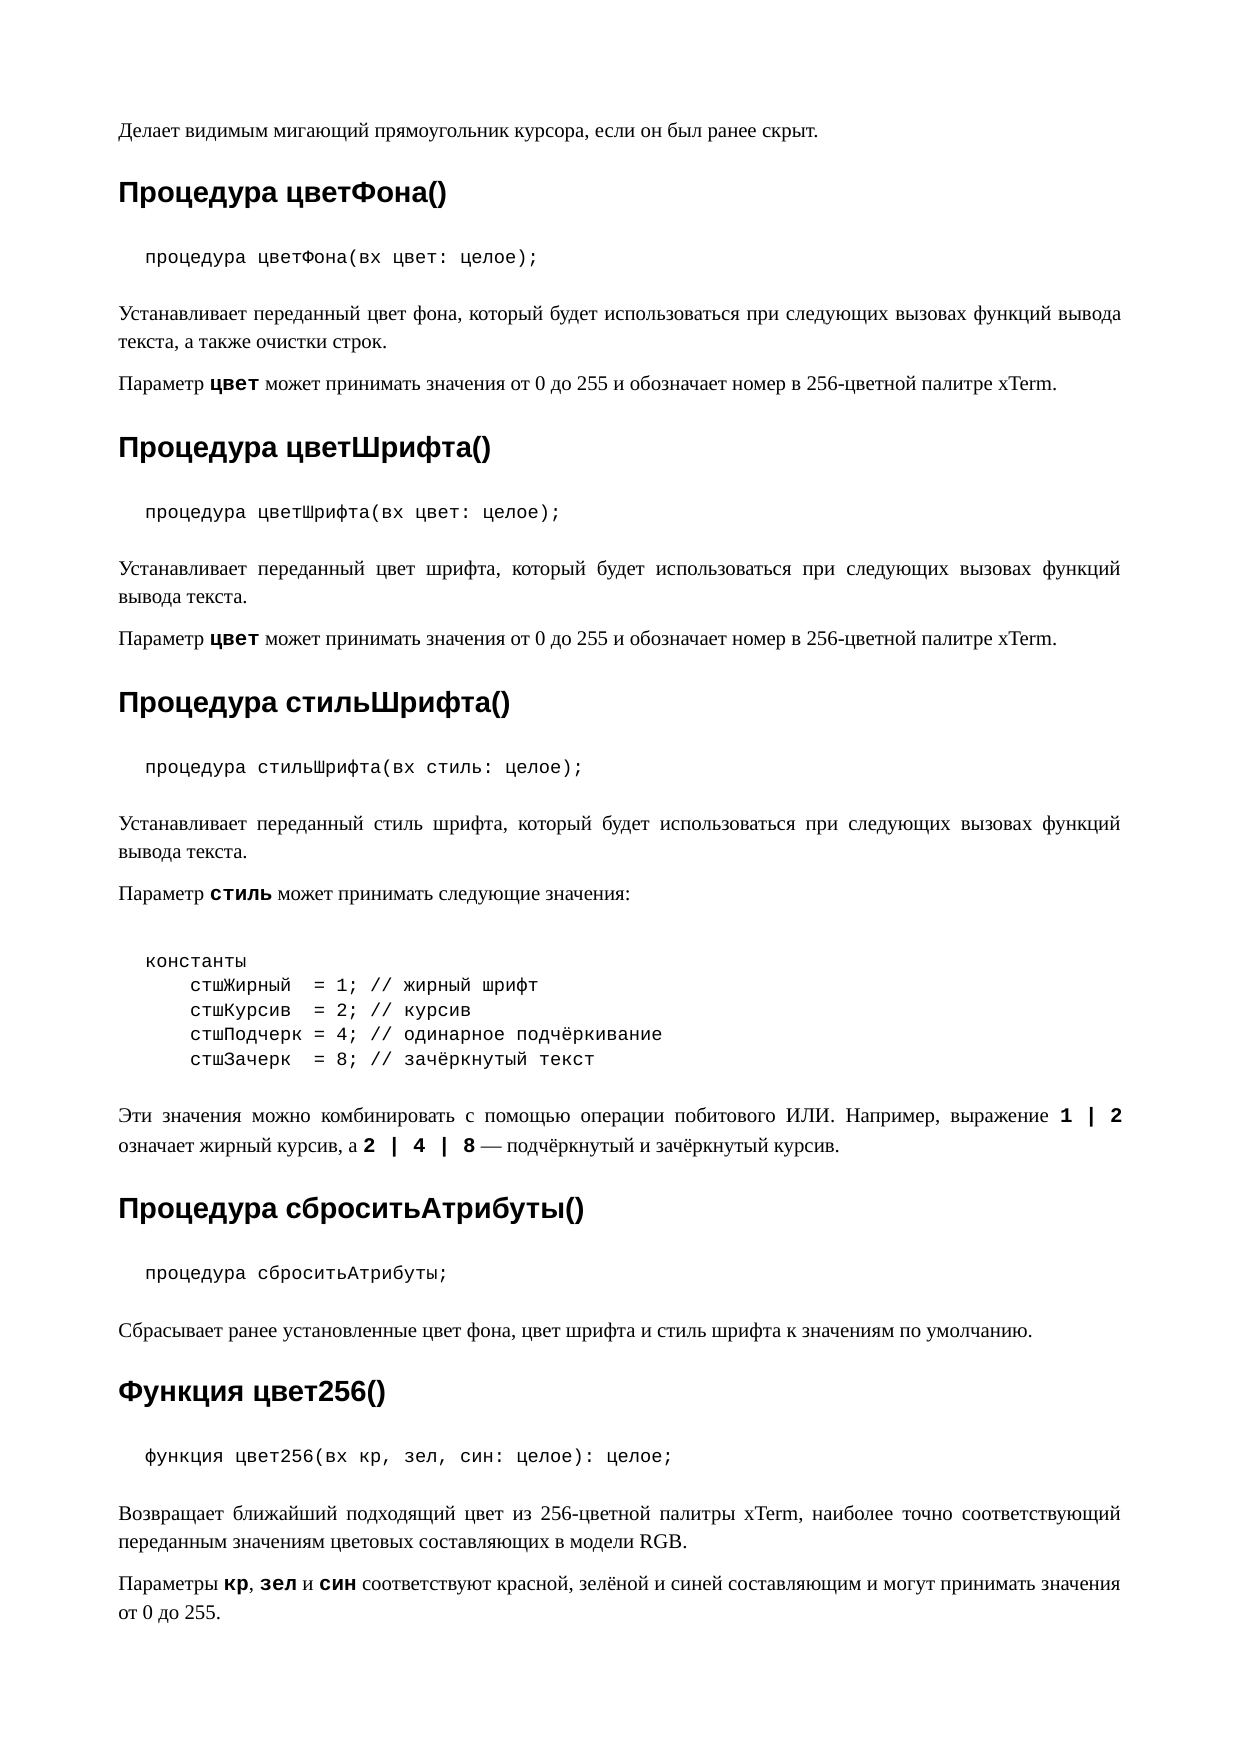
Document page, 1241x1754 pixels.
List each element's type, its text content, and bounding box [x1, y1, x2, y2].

text Возвращает ближайший подходящий цвет из 256-цветной палитры xTerm, наиболее точно соответствующий переданным значениям цветовых составляющих в модели RGB. [118, 1501, 1122, 1553]
text процедура стильШрифта(вх стиль: целое); [136, 749, 1104, 788]
subtitle Процедура цветФона() [118, 175, 1122, 208]
text Делает видимым мигающий прямоугольник курсора, если он был ранее скрыт. [118, 118, 1122, 142]
text процедура цветШрифта(вх цвет: целое); [136, 494, 1104, 533]
text Параметр цвет может принимать значения от 0 до 255 и обозначает номер в 256-цветной палитре xTerm. [118, 371, 1122, 397]
text Параметры кр, зел и син соответствуют красной, зелёной и синей составляющим и могут принимать значения от 0 до 255. [118, 1571, 1122, 1624]
text Сбрасывает ранее установленные цвет фона, цвет шрифта и стиль шрифта к значениям по умолчанию. [118, 1318, 1122, 1342]
subtitle Процедура сброситьАтрибуты() [118, 1191, 1122, 1225]
text процедура сброситьАтрибуты; [136, 1255, 1104, 1294]
text константы стшЖирный = 1; // жирный шрифт [136, 943, 1104, 992]
text функция цвет256(вх кр, зел, син: целое): целое; [136, 1438, 1104, 1477]
text Параметр цвет может принимать значения от 0 до 255 и обозначает номер в 256-цветной палитре xTerm. [118, 626, 1122, 652]
text Устанавливает переданный цвет фона, который будет использоваться при следующих вызовах функций вывода текста, а также очистки строк. [118, 301, 1122, 353]
text Устанавливает переданный стиль шрифта, который будет использоваться при следующих вызовах функций вывода текста. [118, 811, 1122, 863]
text стшКурсив = 2; // курсив [136, 992, 1104, 1016]
text стшПодчерк = 4; // одинарное подчёркивание [136, 1016, 1104, 1041]
text Параметр стиль может принимать следующие значения: [118, 881, 1122, 907]
text процедура цветФона(вх цвет: целое); [136, 239, 1104, 278]
text стшЗачерк = 8; // зачёркнутый текст [136, 1041, 1104, 1079]
subtitle Процедура стильШрифта() [118, 685, 1122, 718]
text Устанавливает переданный цвет шрифта, который будет использоваться при следующих вызовах функций вывода текста. [118, 556, 1122, 608]
text Эти значения можно комбинировать с помощью операции побитового ИЛИ. Например, выражение 1 | 2 означает жирный курсив, а 2 | 4 | 8 — подчёркнутый и зачёркнутый курсив. [118, 1103, 1122, 1158]
subtitle Процедура цветШрифта() [118, 430, 1122, 463]
subtitle Функция цвет256() [118, 1374, 1122, 1408]
